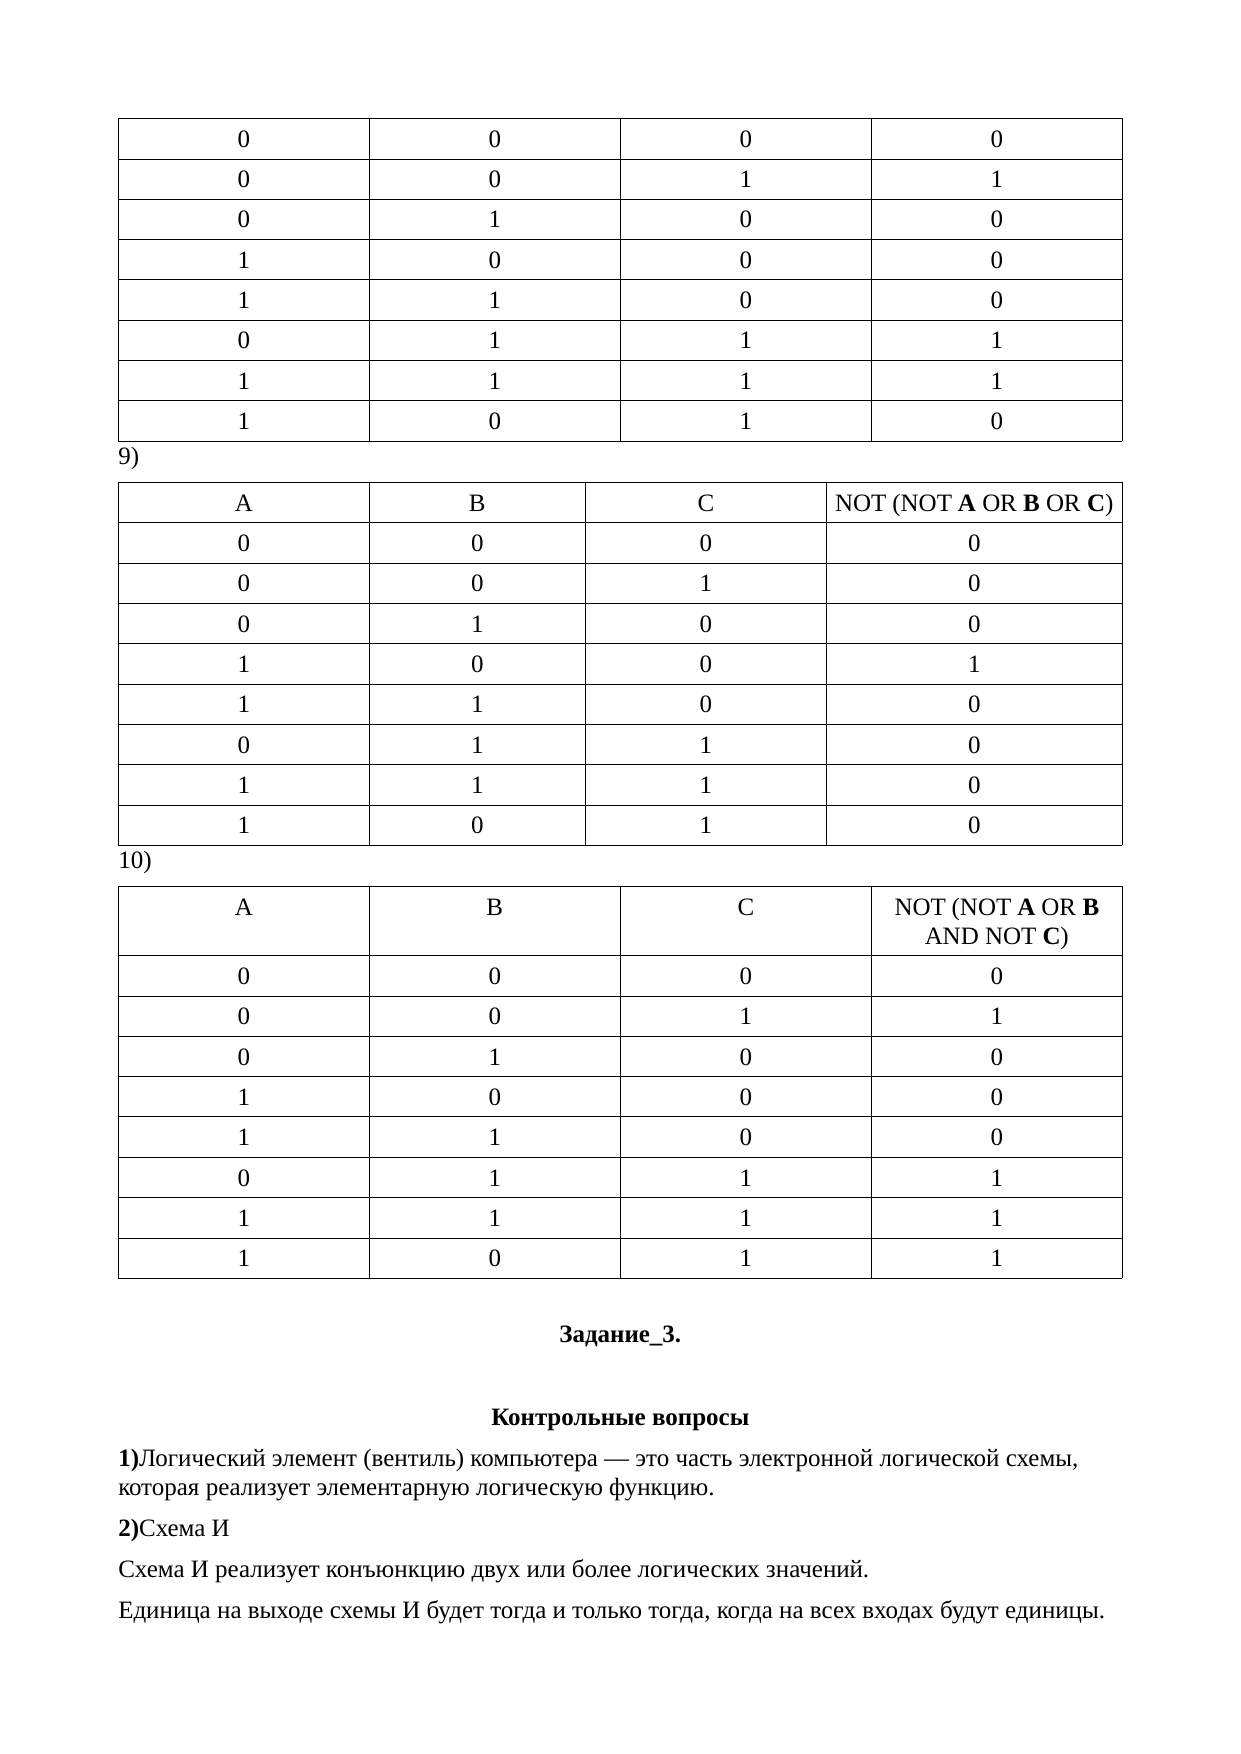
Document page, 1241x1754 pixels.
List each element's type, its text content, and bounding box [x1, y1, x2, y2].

table_cell 1 [872, 1239, 1122, 1278]
table_cell 0 [827, 564, 1122, 603]
table_cell 1 [872, 160, 1122, 199]
table_header A [119, 483, 369, 522]
table_cell 1 [370, 1198, 620, 1237]
table_cell 1 [370, 280, 620, 320]
table_cell 1 [370, 685, 585, 724]
text Контрольные вопросы [118, 1402, 1122, 1430]
table_header C [586, 483, 826, 522]
table_cell 0 [872, 956, 1122, 996]
table_cell 0 [370, 160, 620, 199]
table_cell 0 [872, 1117, 1122, 1157]
table_cell 1 [586, 564, 826, 603]
table_cell 0 [370, 644, 585, 683]
table_cell 0 [621, 119, 871, 158]
table_cell 0 [119, 200, 369, 239]
text Задание_3. [118, 1319, 1122, 1348]
table_cell 0 [586, 644, 826, 683]
table_cell 0 [872, 119, 1122, 158]
table_cell 1 [621, 1198, 871, 1237]
table_cell 0 [621, 956, 871, 996]
table_cell 0 [370, 1239, 620, 1278]
table_cell 0 [370, 1077, 620, 1116]
table_cell 0 [872, 1077, 1122, 1116]
table_cell 0 [370, 564, 585, 603]
table_cell 1 [872, 321, 1122, 360]
table_cell 1 [370, 1037, 620, 1076]
table_cell 0 [119, 604, 369, 643]
table_cell 0 [370, 119, 620, 158]
table_cell 0 [827, 685, 1122, 724]
table_cell 1 [872, 361, 1122, 400]
table_cell 1 [621, 361, 871, 400]
table_cell 1 [621, 321, 871, 360]
table_cell 1 [621, 1239, 871, 1278]
table_cell 0 [621, 280, 871, 320]
table_header B [370, 483, 585, 522]
table_cell 0 [119, 564, 369, 603]
table_header B [370, 887, 620, 955]
table_cell 1 [119, 1077, 369, 1116]
table_cell 1 [119, 361, 369, 400]
table_cell 0 [370, 523, 585, 563]
table_cell 1 [370, 765, 585, 804]
table_cell 0 [586, 523, 826, 563]
text 9) [118, 442, 1122, 469]
table_cell 0 [119, 1158, 369, 1197]
text 10) [118, 846, 1122, 874]
table_cell 1 [872, 1198, 1122, 1237]
table_cell 1 [370, 361, 620, 400]
table_cell 0 [370, 806, 585, 845]
table_cell 1 [621, 1158, 871, 1197]
table_cell 0 [119, 997, 369, 1036]
table_cell 0 [370, 956, 620, 996]
table_header A [119, 887, 369, 955]
table_cell 1 [119, 280, 369, 320]
table_cell 0 [119, 119, 369, 158]
table_cell 0 [119, 956, 369, 996]
table_cell 1 [621, 401, 871, 441]
table_cell 1 [586, 806, 826, 845]
table_header NOT (NOT A OR B AND NOT C) [872, 887, 1122, 955]
table_cell 0 [621, 240, 871, 279]
text 2)Схема И [118, 1513, 1122, 1542]
table_cell 1 [370, 321, 620, 360]
table_cell 1 [586, 765, 826, 804]
table_cell 0 [370, 401, 620, 441]
table_cell 0 [119, 321, 369, 360]
table_cell 0 [621, 1077, 871, 1116]
table_cell 0 [119, 160, 369, 199]
table_cell 1 [370, 1158, 620, 1197]
table_header NOT (NOT A OR В OR C) [827, 483, 1122, 522]
table_cell 1 [370, 200, 620, 239]
table_cell 1 [370, 604, 585, 643]
table_cell 0 [827, 604, 1122, 643]
table_cell 1 [119, 240, 369, 279]
table_cell 0 [586, 685, 826, 724]
table_cell 0 [119, 523, 369, 563]
table_cell 0 [872, 280, 1122, 320]
table_cell 0 [872, 401, 1122, 441]
table_cell 1 [119, 1117, 369, 1157]
table_header C [621, 887, 871, 955]
text Единица на выходе схемы И будет тогда и только тогда, когда на всех входах будут единицы. [118, 1595, 1122, 1624]
table_cell 0 [872, 240, 1122, 279]
table_cell 0 [370, 240, 620, 279]
table_cell 0 [119, 725, 369, 764]
table_cell 0 [827, 765, 1122, 804]
table_cell 0 [621, 1037, 871, 1076]
table_cell 0 [872, 200, 1122, 239]
table_cell 1 [119, 806, 369, 845]
table_cell 1 [872, 997, 1122, 1036]
table_cell 0 [827, 523, 1122, 563]
table_cell 1 [621, 997, 871, 1036]
table_cell 0 [872, 1037, 1122, 1076]
table_cell 1 [827, 644, 1122, 683]
table_cell 0 [119, 1037, 369, 1076]
text 1)Логический элемент (вентиль) компьютера — это часть электронной логичеcкой схемы, которая реализует элементарную логическую функцию. [118, 1443, 1122, 1500]
table_cell 1 [119, 1239, 369, 1278]
table_cell 0 [621, 200, 871, 239]
table_cell 0 [370, 997, 620, 1036]
table_cell 0 [827, 725, 1122, 764]
text Схема И реализует конъюнкцию двух или более логических значений. [118, 1554, 1122, 1583]
table_cell 1 [370, 725, 585, 764]
table_cell 0 [586, 604, 826, 643]
table_cell 1 [586, 725, 826, 764]
table_cell 1 [872, 1158, 1122, 1197]
table_cell 1 [370, 1117, 620, 1157]
table_cell 1 [119, 685, 369, 724]
table_cell 1 [119, 1198, 369, 1237]
table_cell 1 [119, 765, 369, 804]
table_cell 1 [119, 644, 369, 683]
table_cell 1 [119, 401, 369, 441]
table_cell 1 [621, 160, 871, 199]
table_cell 0 [621, 1117, 871, 1157]
table_cell 0 [827, 806, 1122, 845]
